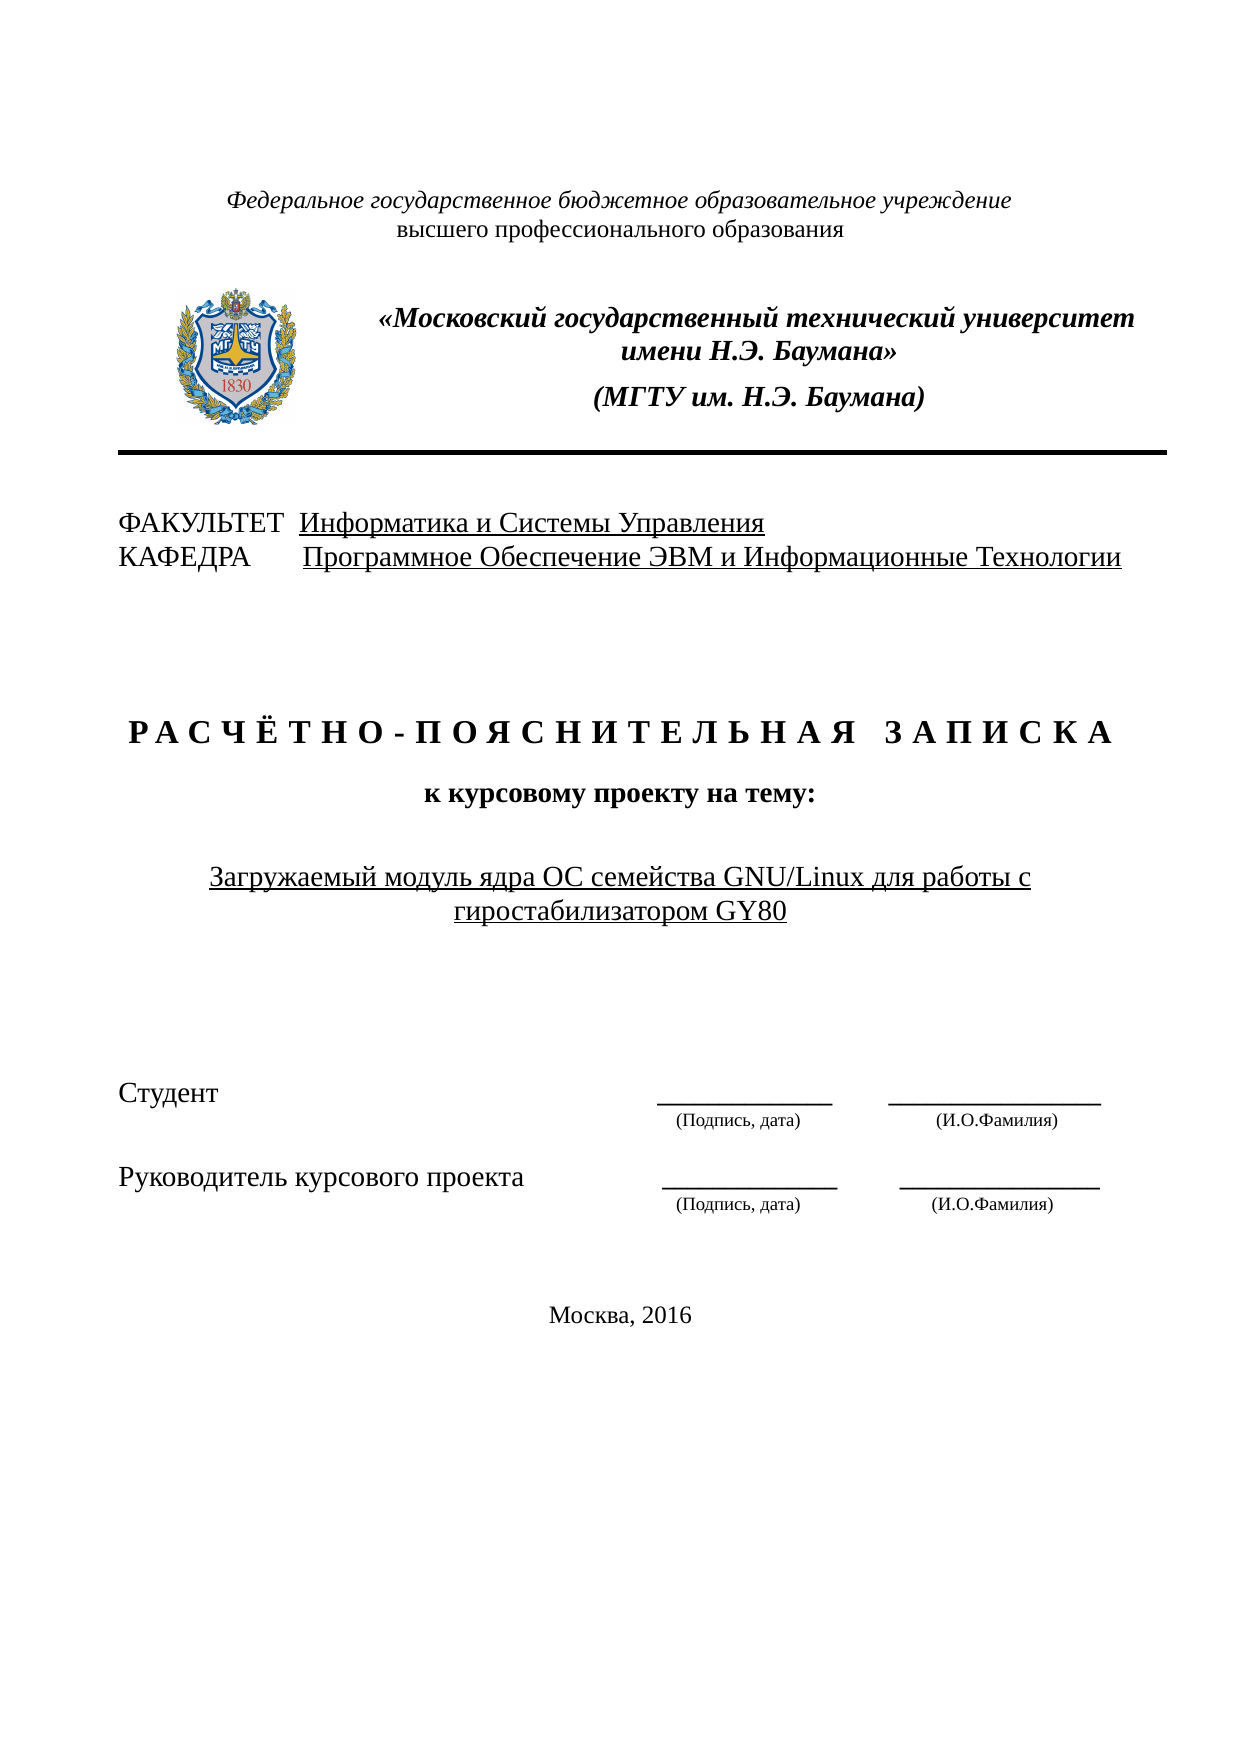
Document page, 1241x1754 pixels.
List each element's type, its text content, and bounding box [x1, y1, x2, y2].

text к курсовому проекту на тему: [118, 776, 1122, 809]
picture [176, 288, 297, 425]
table_header [118, 264, 354, 450]
table_header «Московский государственный технический университет имени Н.Э. Баумана» (МГТУ им. Н.Э. Баумана) [354, 264, 1167, 450]
text высшего профессионального образования [118, 214, 1122, 243]
text Федеральное государственное бюджетное образовательное учреждение [118, 185, 1122, 214]
text (Подпись, дата) (И.О.Фамилия) [118, 1108, 1063, 1130]
text РАСЧЁТНО-ПОЯСНИТЕЛЬНАЯ ЗАПИСКА [118, 712, 1122, 751]
text Руководитель курсового проекта ______________ ________________ [118, 1161, 1122, 1192]
text КАФЕДРА Программное Обеспечение ЭВМ и Информационные Технологии [118, 539, 1122, 572]
text Студент ______________ _________________ [118, 1077, 1122, 1108]
text Загружаемый модуль ядра ОС семейства GNU/Linux для работы с гиростабилизатором GY80 [118, 859, 1122, 926]
text Москва, 2016 [118, 1300, 1122, 1329]
text (Подпись, дата) (И.О.Фамилия) [118, 1192, 1063, 1214]
text ФАКУЛЬТЕТ Информатика и Системы Управления [118, 505, 1122, 539]
